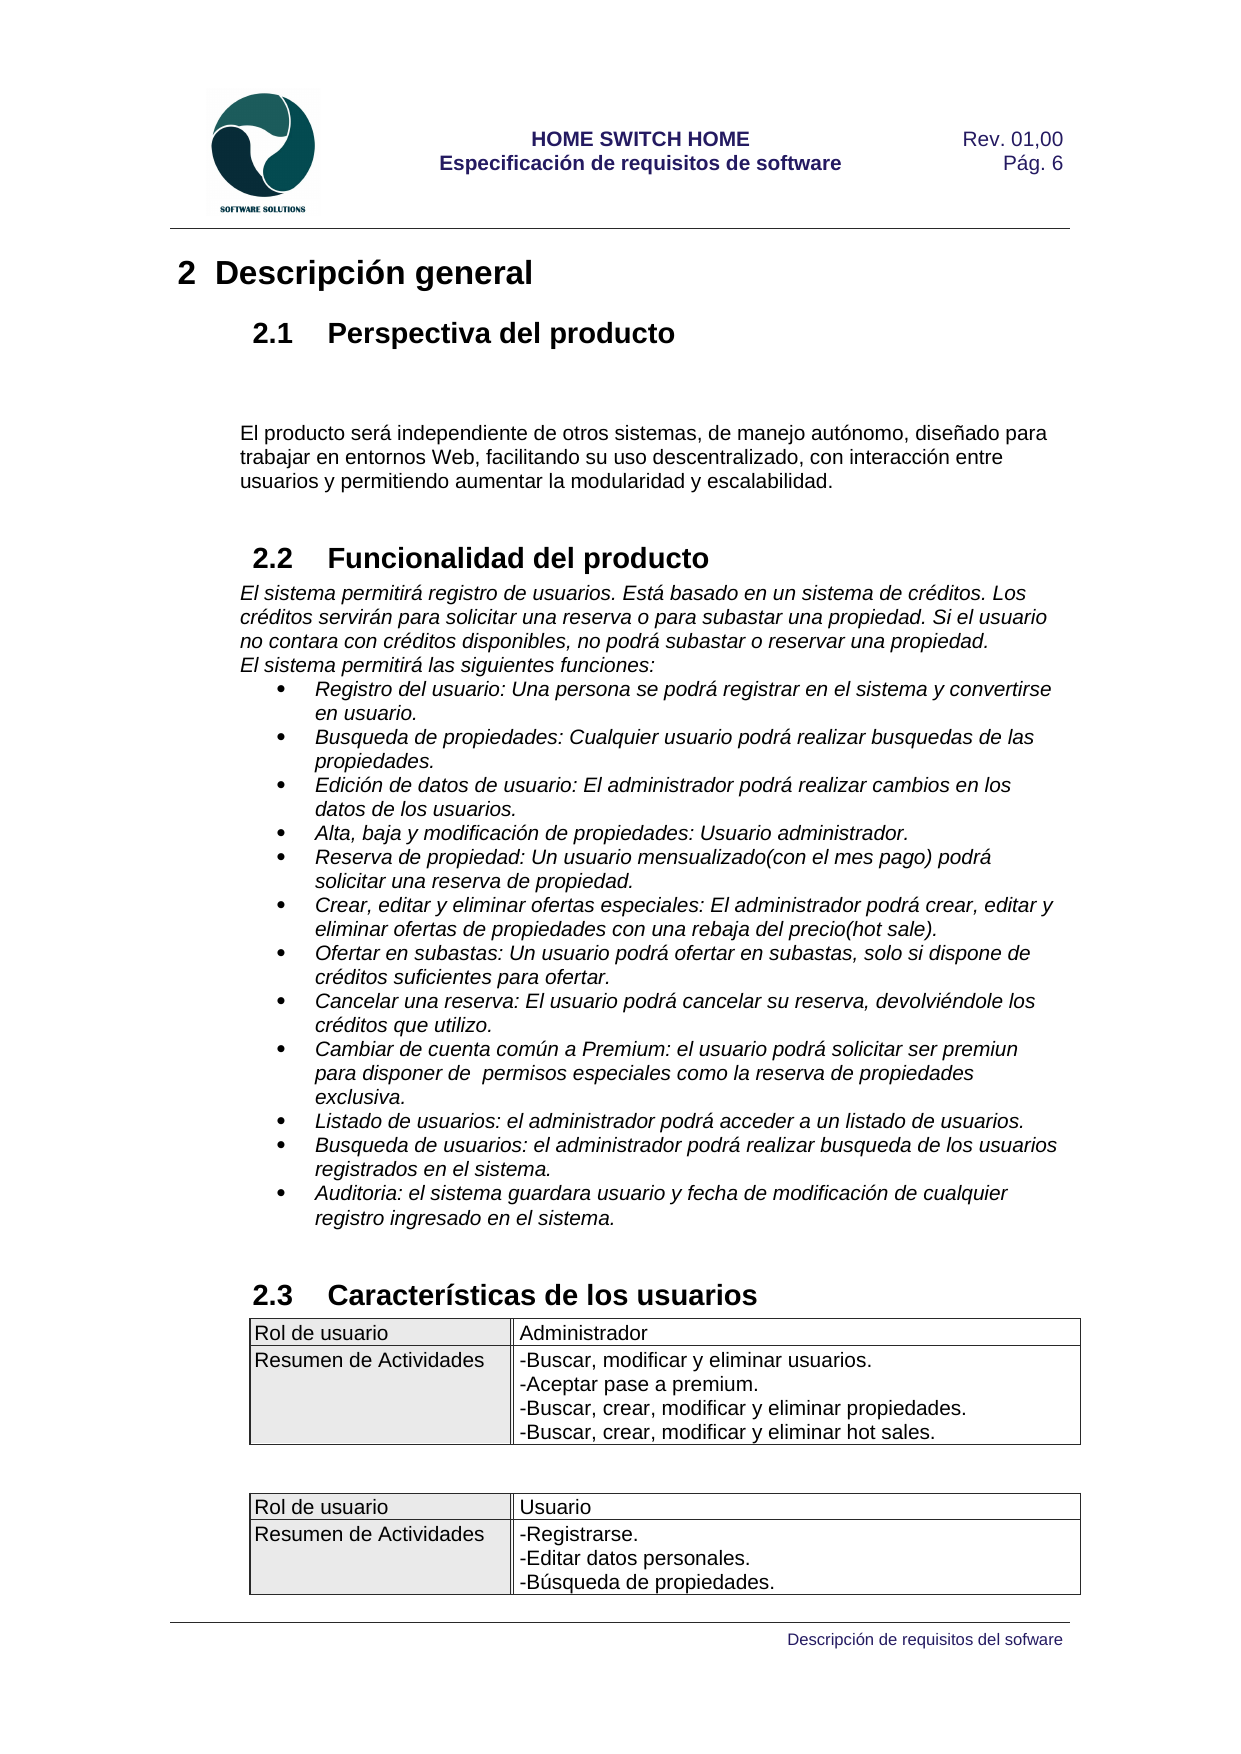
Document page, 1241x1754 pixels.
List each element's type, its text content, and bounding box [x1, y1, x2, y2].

table_header Usuario [514, 1494, 1080, 1519]
list Crear, editar y eliminar ofertas especiales: El administrador podrá crear, editar y eliminar ofertas de propiedades con una rebaja del precio(hot sale). [277, 893, 1063, 941]
list Busqueda de propiedades: Cualquier usuario podrá realizar busquedas de las propiedades. [277, 725, 1063, 773]
list Busqueda de usuarios: el administrador podrá realizar busqueda de los usuarios registrados en el sistema. [277, 1133, 1063, 1181]
table_cell Resumen de Actividades [251, 1346, 510, 1443]
table_cell Resumen de Actividades [251, 1520, 510, 1594]
list Ofertar en subastas: Un usuario podrá ofertar en subastas, solo si dispone de créditos suficientes para ofertar. [277, 941, 1063, 989]
list Cancelar una reserva: El usuario podrá cancelar su reserva, devolviéndole los créditos que utilizo. [277, 989, 1063, 1037]
table_cell -Buscar, modificar y eliminar usuarios. -Aceptar pase a premium. -Buscar, crear, modificar y eliminar propiedades. -Buscar, crear, modificar y eliminar hot sales. [514, 1346, 1080, 1443]
list Reserva de propiedad: Un usuario mensualizado(con el mes pago) podrá solicitar una reserva de propiedad. [277, 845, 1063, 893]
table_cell -Registrarse. -Editar datos personales. -Búsqueda de propiedades. [514, 1520, 1080, 1594]
text El sistema permitirá registro de usuarios. Está basado en un sistema de créditos. Los créditos servirán para solicitar una reserva o para subastar una propiedad. Si el usuario no contara con créditos disponibles, no podrá subastar o reservar una propiedad. [240, 581, 1063, 653]
subtitle Perspectiva del producto [252, 316, 1063, 350]
list Cambiar de cuenta común a Premium: el usuario podrá solicitar ser premiun para disponer de permisos especiales como la reserva de propiedades exclusiva. [277, 1037, 1063, 1109]
table_header Administrador [514, 1319, 1080, 1345]
list Registro del usuario: Una persona se podrá registrar en el sistema y convertirse en usuario. [277, 677, 1063, 725]
subtitle Funcionalidad del producto [252, 541, 1063, 575]
text El sistema permitirá las siguientes funciones: [240, 653, 1063, 677]
list Listado de usuarios: el administrador podrá acceder a un listado de usuarios. [277, 1109, 1063, 1133]
table_header Rol de usuario [251, 1319, 510, 1345]
table_header Rol de usuario [251, 1494, 510, 1519]
list Edición de datos de usuario: El administrador podrá realizar cambios en los datos de los usuarios. [277, 773, 1063, 821]
text El producto será independiente de otros sistemas, de manejo autónomo, diseñado para trabajar en entornos Web, facilitando su uso descentralizado, con interacción entre usuarios y permitiendo aumentar la modularidad y escalabilidad. [175, 356, 1128, 492]
list Auditoria: el sistema guardara usuario y fecha de modificación de cualquier registro ingresado en el sistema. [277, 1181, 1063, 1229]
list Alta, baja y modificación de propiedades: Usuario administrador. [277, 821, 1063, 845]
subtitle Descripción general [177, 253, 1063, 291]
subtitle Características de los usuarios [252, 1278, 1063, 1312]
picture [205, 88, 321, 216]
